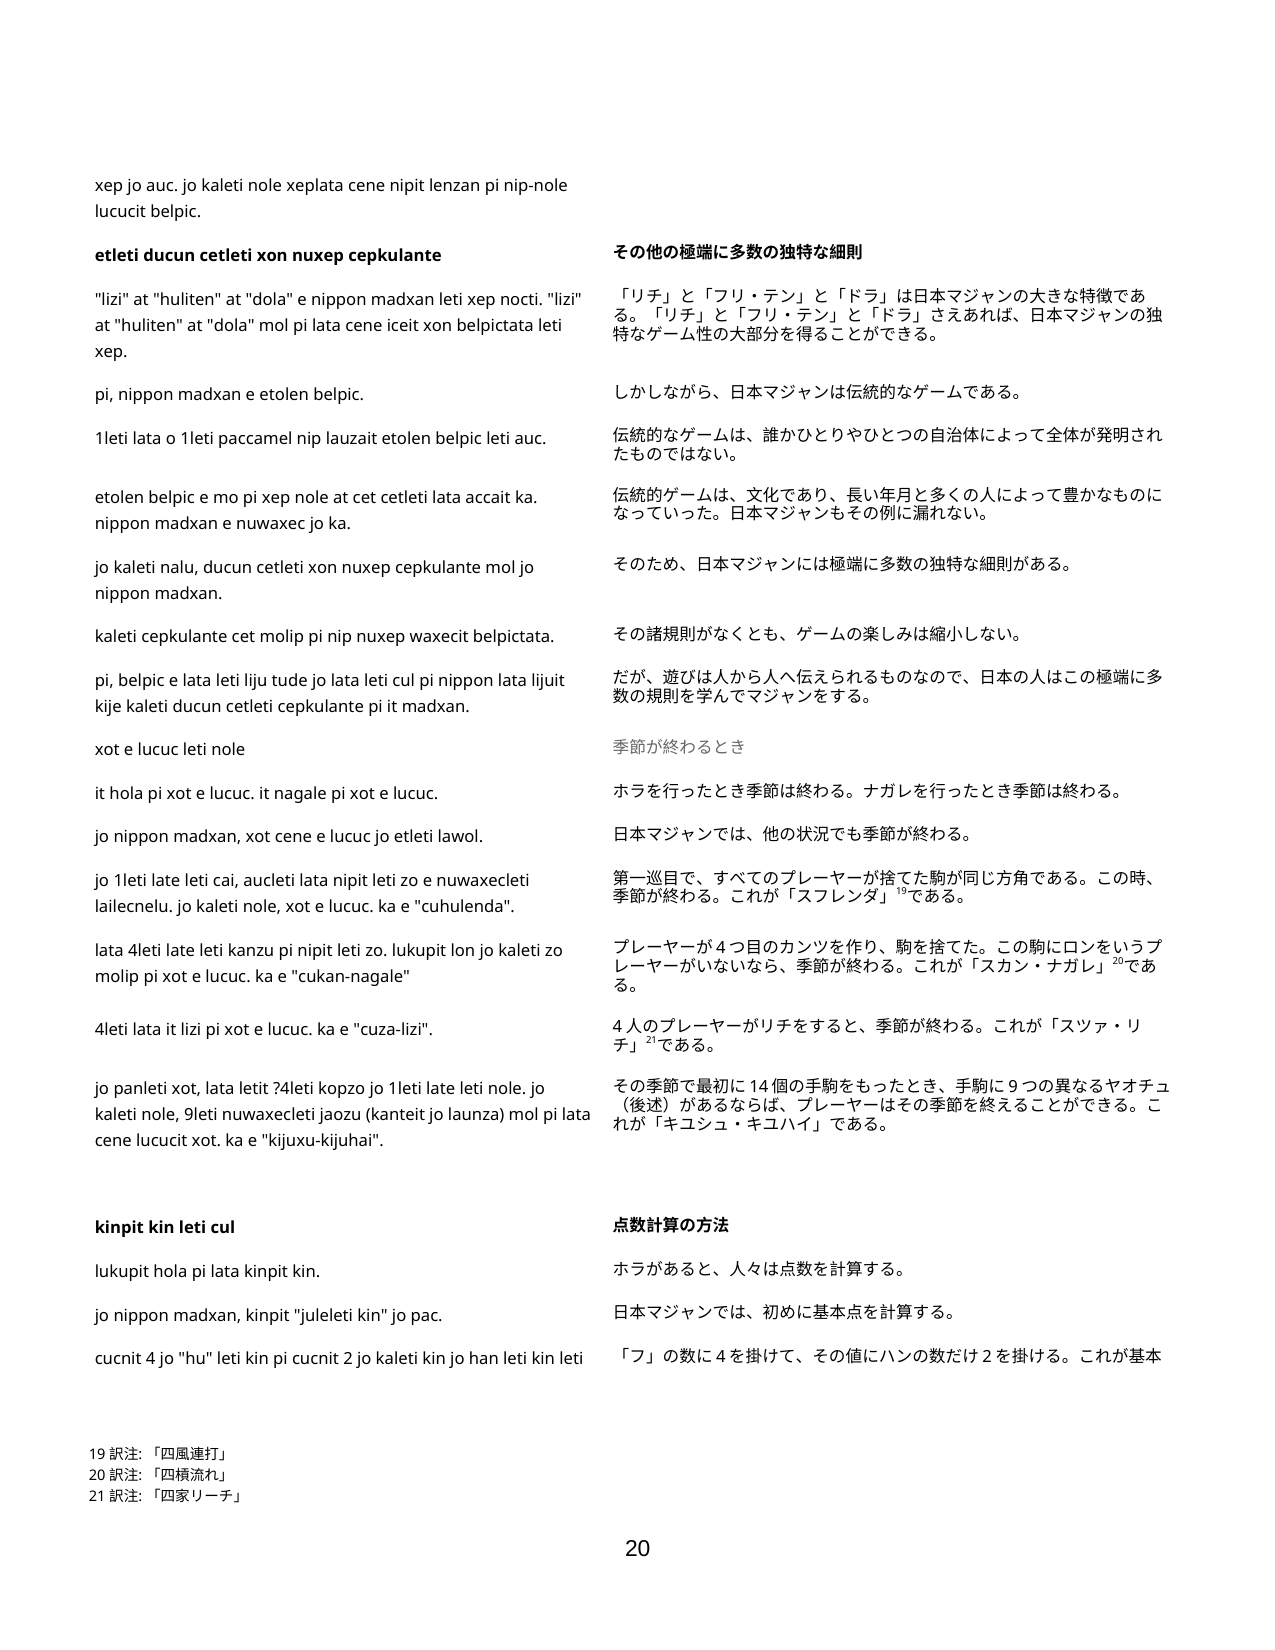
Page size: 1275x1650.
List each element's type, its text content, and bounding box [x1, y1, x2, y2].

table_cell ホラを行ったとき季節は終わる。ナガレを行ったとき季節は終わる。 [602, 771, 1182, 815]
table_cell 「フ」の数に4を掛けて、その値にハンの数だけ2を掛ける。これが基本 [602, 1336, 1182, 1380]
table_cell lukupit hola pi lata kinpit kin. [84, 1249, 602, 1293]
table_cell it hola pi xot e lucuc. it nagale pi xot e lucuc. [84, 771, 602, 815]
table_cell 4人のプレーヤーがリチをすると、季節が終わる。これが「スツァ・リチ」である。 [602, 1007, 1182, 1067]
table_cell etolen belpic e mo pi xep nole at cet cetleti lata accait ka. nippon madxan e nuwaxec jo ka. [84, 475, 602, 545]
table_cell [602, 164, 1182, 233]
table_cell etleti ducun cetleti xon nuxep cepkulante [84, 233, 602, 277]
table_cell プレーヤーが4つ目のカンツを作り、駒を捨てた。この駒にロンをいうプレーヤーがいないなら、季節が終わる。これが「スカン・ナガレ」である。 [602, 928, 1182, 1007]
table_cell ホラがあると、人々は点数を計算する。 [602, 1249, 1182, 1293]
table_cell しかしながら、日本マジャンは伝統的なゲームである。 [602, 372, 1182, 416]
table_cell だが、遊びは人から人へ伝えられるものなので、日本の人はこの極端に多数の規則を学んでマジャンをする。 [602, 658, 1182, 728]
table_cell pi, nippon madxan e etolen belpic. [84, 372, 602, 416]
table_cell 日本マジャンでは、初めに基本点を計算する。 [602, 1293, 1182, 1336]
table_cell lata 4leti late leti kanzu pi nipit leti zo. lukupit lon jo kaleti zo molip pi xot e lucuc. ka e "cukan-nagale" [84, 928, 602, 1007]
table_cell 第一巡目で、すべてのプレーヤーが捨てた駒が同じ方角である。この時、季節が終わる。これが「スフレンダ」である。 [602, 858, 1182, 928]
table_cell kinpit kin leti cul [84, 1206, 602, 1249]
table_cell その他の極端に多数の独特な細則 [602, 233, 1182, 277]
table_cell cucnit 4 jo "hu" leti kin pi cucnit 2 jo kaleti kin jo han leti kin leti [84, 1336, 602, 1380]
table_cell その諸規則がなくとも、ゲームの楽しみは縮小しない。 [602, 615, 1182, 658]
table_cell 伝統的ゲームは、文化であり、長い年月と多くの人によって豊かなものになっていった。日本マジャンもその例に漏れない。 [602, 475, 1182, 545]
table_cell jo kaleti nalu, ducun cetleti xon nuxep cepkulante mol jo nippon madxan. [84, 545, 602, 614]
table_cell 季節が終わるとき [602, 728, 1182, 771]
table_cell 点数計算の方法 [602, 1206, 1182, 1249]
table_cell kaleti cepkulante cet molip pi nip nuxep waxecit belpictata. [84, 615, 602, 658]
table_cell 1leti lata o 1leti paccamel nip lauzait etolen belpic leti auc. [84, 416, 602, 475]
table_cell jo panleti xot, lata letit ?4leti kopzo jo 1leti late leti nole. jo kaleti nole, 9leti nuwaxecleti jaozu (kanteit jo launza) mol pi lata cene lucucit xot. ka e "kijuxu-kijuhai". [84, 1067, 602, 1162]
table_cell [602, 1162, 1182, 1206]
table_cell jo nippon madxan, xot cene e lucuc jo etleti lawol. [84, 815, 602, 858]
table_cell 日本マジャンでは、他の状況でも季節が終わる。 [602, 815, 1182, 858]
table_cell jo 1leti late leti cai, aucleti lata nipit leti zo e nuwaxecleti lailecnelu. jo kaleti nole, xot e lucuc. ka e "cuhulenda". [84, 858, 602, 928]
table_cell 4leti lata it lizi pi xot e lucuc. ka e "cuza-lizi". [84, 1007, 602, 1067]
table_cell jo nippon madxan, kinpit "juleleti kin" jo pac. [84, 1293, 602, 1336]
table_cell 「リチ」と「フリ・テン」と「ドラ」は日本マジャンの大きな特徴である。「リチ」と「フリ・テン」と「ドラ」さえあれば、日本マジャンの独特なゲーム性の大部分を得ることができる。 [602, 277, 1182, 372]
table_cell pi, belpic e lata leti liju tude jo lata leti cul pi nippon lata lijuit kije kaleti ducun cetleti cepkulante pi it madxan. [84, 658, 602, 728]
table_cell xot e lucuc leti nole [84, 728, 602, 771]
table_cell "lizi" at "huliten" at "dola" e nippon madxan leti xep nocti. "lizi" at "huliten" at "dola" mol pi lata cene iceit xon belpictata leti xep. [84, 277, 602, 372]
table_cell そのため、日本マジャンには極端に多数の独特な細則がある。 [602, 545, 1182, 614]
table_cell その季節で最初に14個の手駒をもったとき、手駒に9つの異なるヤオチュ（後述）があるならば、プレーヤーはその季節を終えることができる。これが「キユシュ・キユハイ」である。 [602, 1067, 1182, 1162]
table_cell [84, 1162, 602, 1206]
table_cell 伝統的なゲームは、誰かひとりやひとつの自治体によって全体が発明されたものではない。 [602, 416, 1182, 475]
table_cell xep jo auc. jo kaleti nole xeplata cene nipit lenzan pi nip-nole lucucit belpic. [84, 164, 602, 233]
